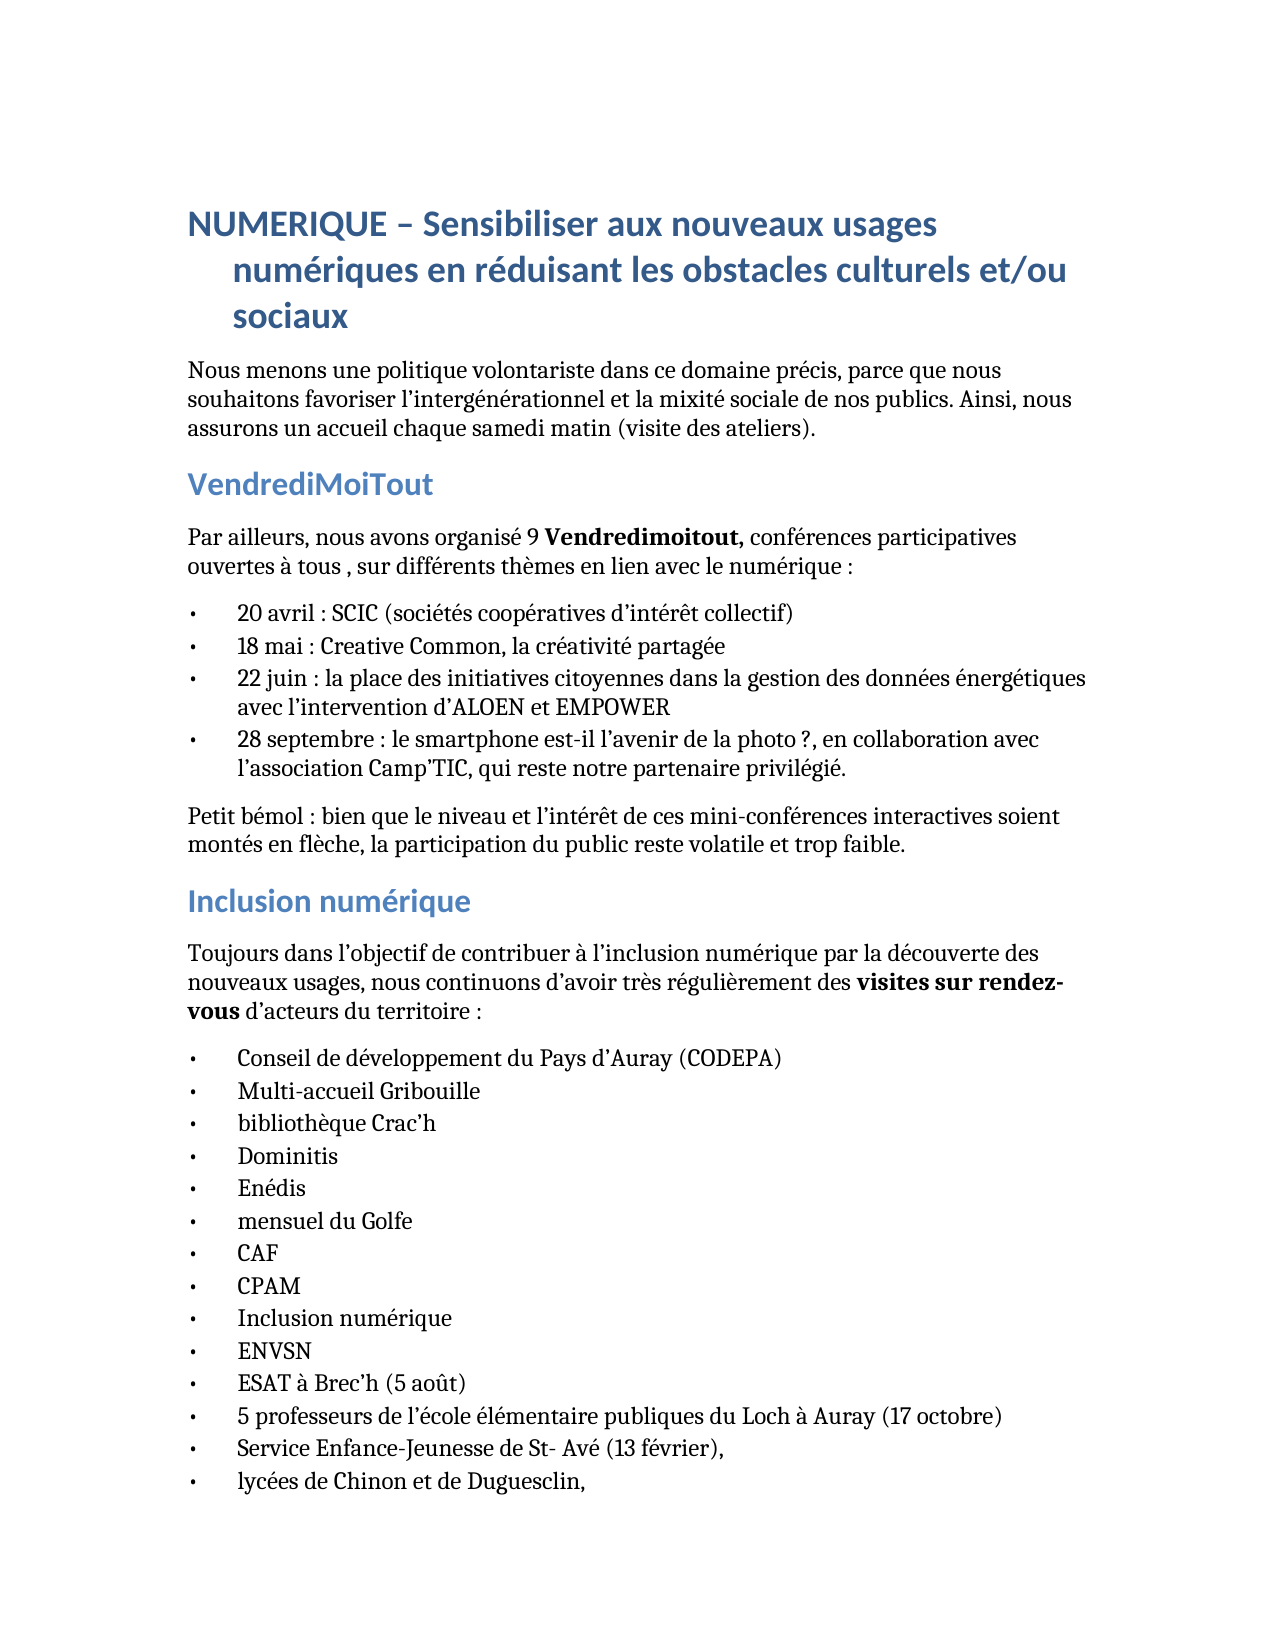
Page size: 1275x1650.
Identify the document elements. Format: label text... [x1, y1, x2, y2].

list Conseil de développement du Pays d’Auray (CODEPA) [187, 1044, 1087, 1073]
list 18 mai : Creative Common, la créativité partagée [187, 632, 1087, 660]
list Inclusion numérique [187, 1304, 1087, 1333]
text Petit bémol : bien que le niveau et l’intérêt de ces mini-conférences interactives soient montés en flèche, la participation du public reste volatile et trop faible. [187, 802, 1087, 859]
text Par ailleurs, nous avons organisé 9 Vendredimoitout, conférences participatives ouvertes à tous , sur différents thèmes en lien avec le numérique : [187, 523, 1087, 580]
list Dominitis [187, 1142, 1087, 1171]
text Toujours dans l’objectif de contribuer à l’inclusion numérique par la découverte des nouveaux usages, nous continuons d’avoir très régulièrement des visites sur rendez-vous d’acteurs du territoire : [187, 939, 1087, 1026]
list 5 professeurs de l’école élémentaire publiques du Loch à Auray (17 octobre) [187, 1402, 1087, 1431]
list lycées de Chinon et de Duguesclin, [187, 1467, 1087, 1496]
subtitle Inclusion numérique [187, 880, 1087, 921]
list 22 juin : la place des initiatives citoyennes dans la gestion des données énergétiques avec l’intervention d’ALOEN et EMPOWER [187, 664, 1087, 722]
list CAF [187, 1239, 1087, 1268]
list ESAT à Brec’h (5 août) [187, 1369, 1087, 1398]
text Nous menons une politique volontariste dans ce domaine précis, parce que nous souhaitons favoriser l’intergénérationnel et la mixité sociale de nos publics. Ainsi, nous assurons un accueil chaque samedi matin (visite des ateliers). [187, 356, 1087, 442]
list CPAM [187, 1272, 1087, 1301]
list 28 septembre : le smartphone est-il l’avenir de la photo ?, en collaboration avec l’association Camp’TIC, qui reste notre partenaire privilégié. [187, 725, 1087, 783]
list Multi-accueil Gribouille [187, 1077, 1087, 1106]
list Service Enfance-Jeunesse de St- Avé (13 février), [187, 1434, 1087, 1463]
list bibliothèque Crac’h [187, 1109, 1087, 1138]
list mensuel du Golfe [187, 1207, 1087, 1236]
list 20 avril : SCIC (sociétés coopératives d’intérêt collectif) [187, 599, 1087, 628]
subtitle NUMERIQUE – Sensibiliser aux nouveaux usages numériques en réduisant les obstacles culturels et/ou sociaux [187, 200, 1087, 337]
list Enédis [187, 1174, 1087, 1203]
list ENVSN [187, 1337, 1087, 1366]
subtitle VendrediMoiTout [187, 463, 1087, 504]
